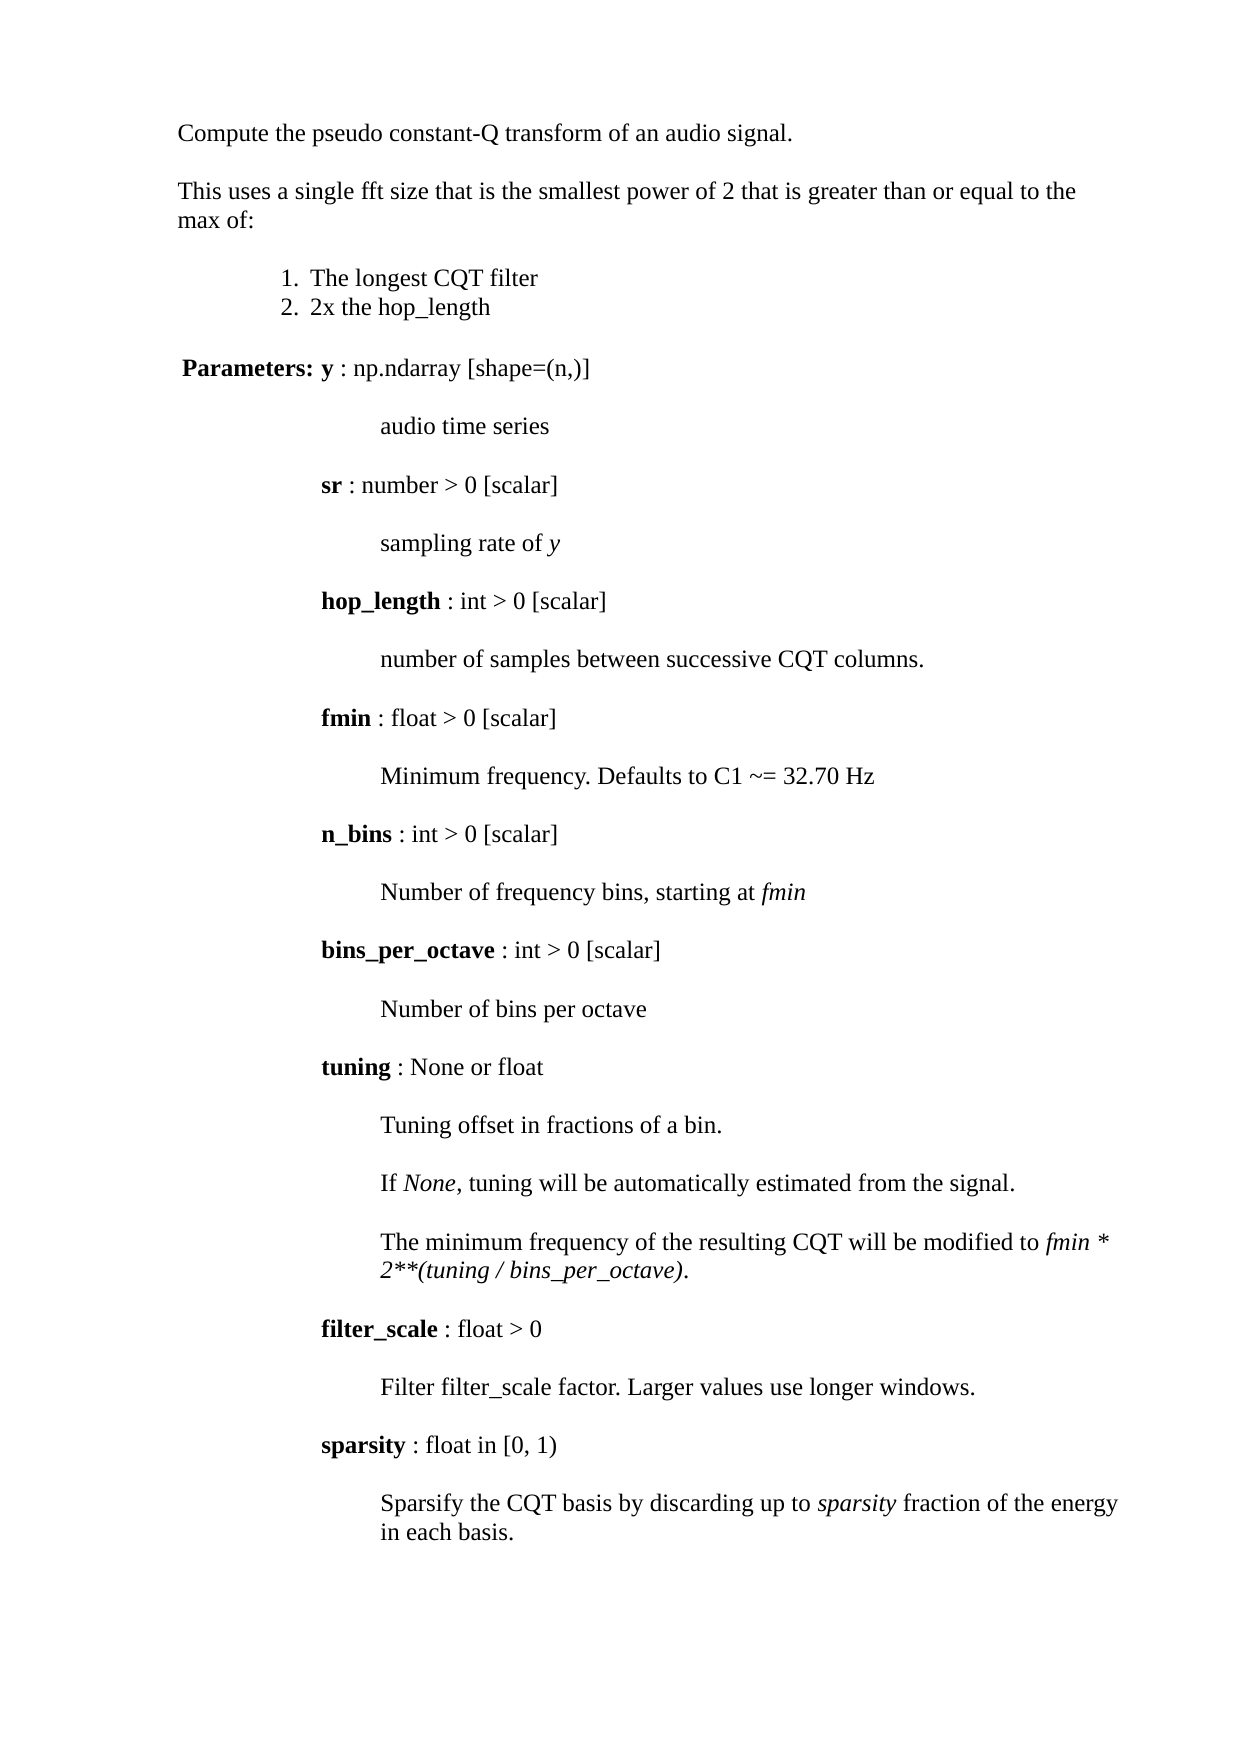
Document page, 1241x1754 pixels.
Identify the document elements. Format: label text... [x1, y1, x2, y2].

list Compute the pseudo constant-Q transform of an audio signal. [177, 118, 1122, 147]
list The longest CQT filter [280, 263, 1063, 292]
list This uses a single fft size that is the smallest power of 2 that is greater than or equal to the max of: [177, 176, 1122, 234]
list 2x the hop_length [280, 292, 1063, 321]
table_header Parameters: [177, 350, 318, 1578]
table_header y : np.ndarray [shape=(n,)] audio time series sr : number > 0 [scalar] sampling rate of y hop_length : int > 0 [scalar] number of samples between successive CQT columns. fmin : float > 0 [scalar] Minimum frequency. Defaults to C1 ~= 32.70 Hz n_bins : int > 0 [scalar] Number of frequency bins, starting at fmin bins_per_octave : int > 0 [scalar] Number of bins per octave tuning : None or float Tuning offset in fractions of a bin. If None, tuning will be automatically estimated from the signal. The minimum frequency of the resulting CQT will be modified to fmin * 2**(tuning / bins_per_octave). filter_scale : float > 0 Filter filter_scale factor. Larger values use longer windows. sparsity : float in [0, 1) Sparsify the CQT basis by discarding up to sparsity fraction of the energy in each basis. [318, 350, 1122, 1578]
